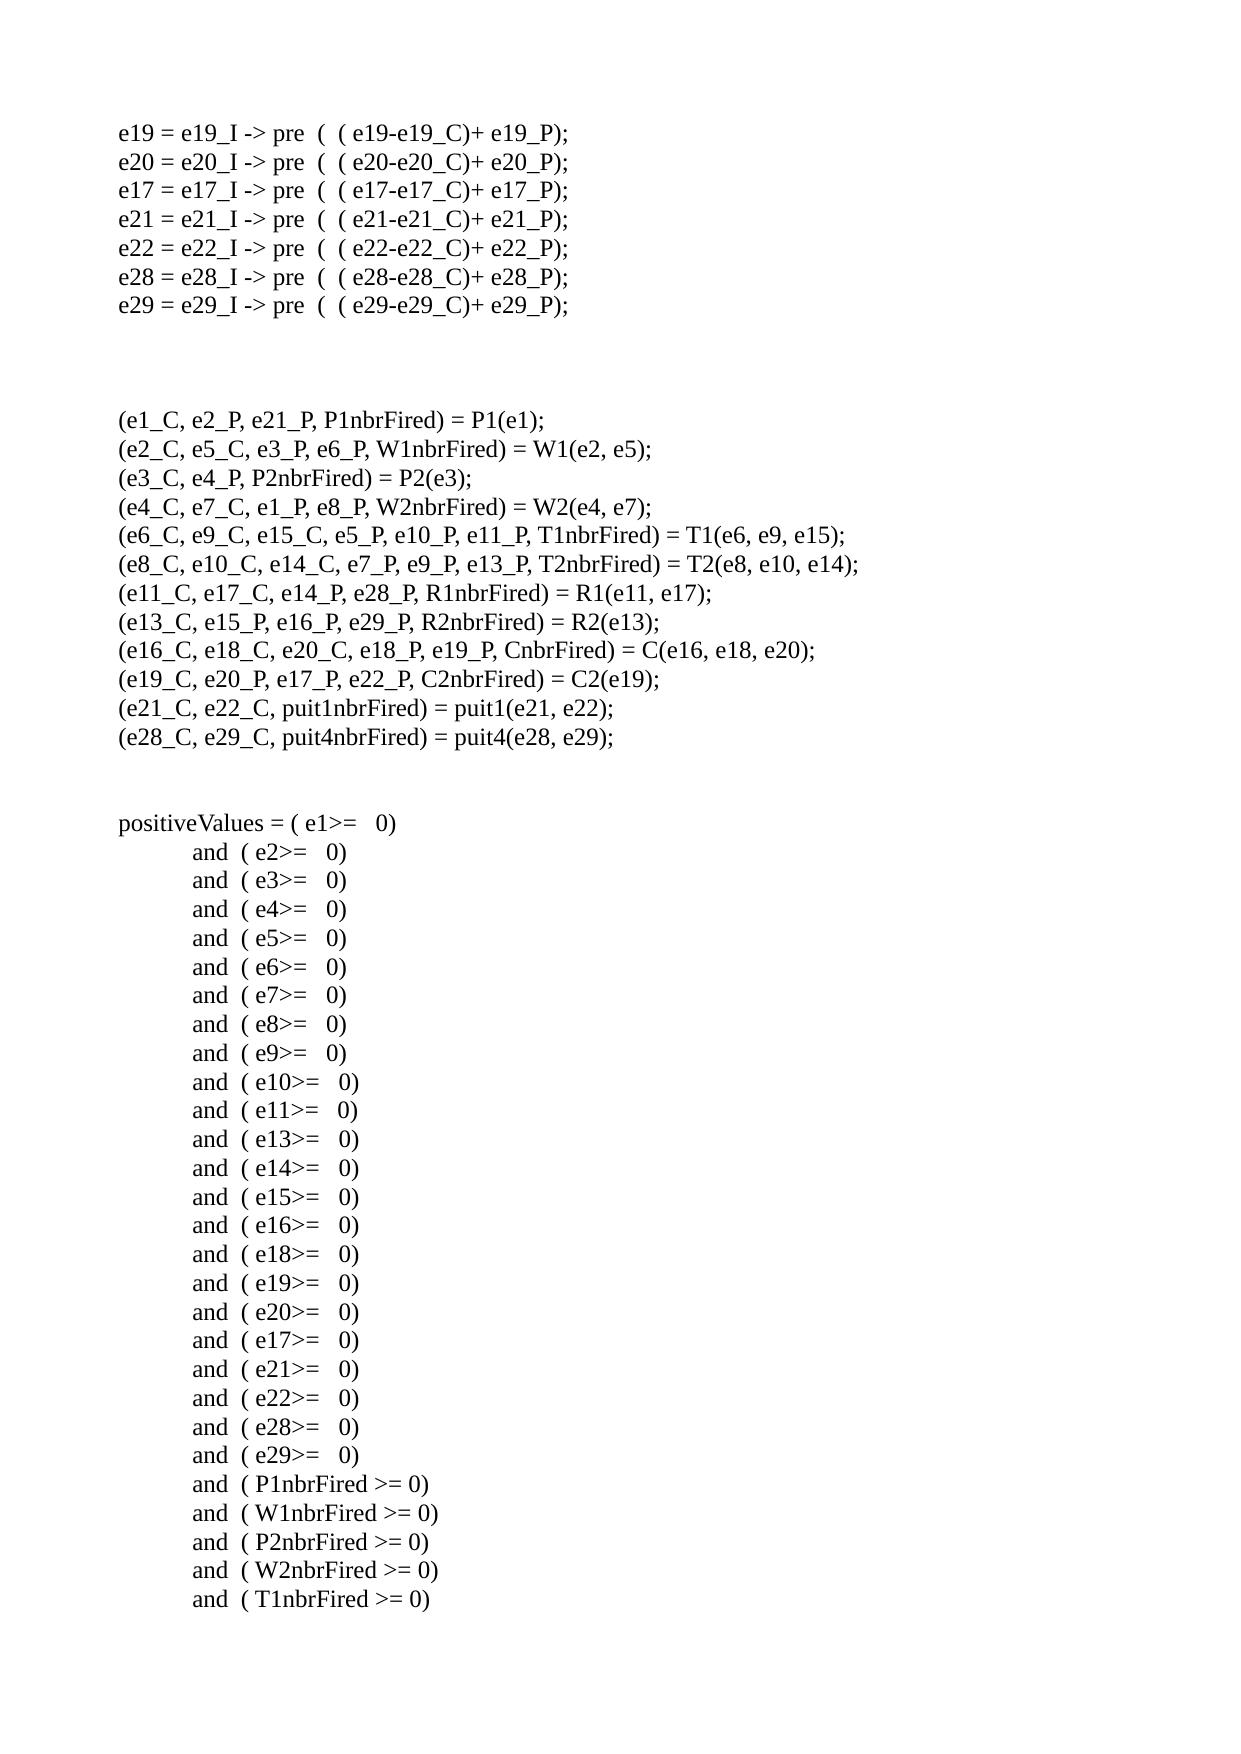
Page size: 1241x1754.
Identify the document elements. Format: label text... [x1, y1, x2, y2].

text (e8_C, e10_C, e14_C, e7_P, e9_P, e13_P, T2nbrFired) = T2(e8, e10, e14); [118, 549, 1122, 578]
text positiveValues = ( e1>= 0) [118, 808, 1122, 837]
text and ( e6>= 0) [118, 952, 1122, 981]
text (e4_C, e7_C, e1_P, e8_P, W2nbrFired) = W2(e4, e7); [118, 492, 1122, 521]
text and ( W2nbrFired >= 0) [118, 1556, 1122, 1584]
text e29 = e29_I -> pre ( ( e29-e29_C)+ e29_P); [118, 291, 1122, 319]
text and ( e2>= 0) [118, 837, 1122, 866]
text (e11_C, e17_C, e14_P, e28_P, R1nbrFired) = R1(e11, e17); [118, 578, 1122, 607]
text and ( e14>= 0) [118, 1153, 1122, 1182]
text (e16_C, e18_C, e20_C, e18_P, e19_P, CnbrFired) = C(e16, e18, e20); [118, 636, 1122, 664]
text and ( P2nbrFired >= 0) [118, 1527, 1122, 1556]
text (e1_C, e2_P, e21_P, P1nbrFired) = P1(e1); [118, 406, 1122, 434]
text and ( e19>= 0) [118, 1268, 1122, 1297]
text and ( T1nbrFired >= 0) [118, 1584, 1122, 1613]
text and ( e22>= 0) [118, 1383, 1122, 1412]
text e21 = e21_I -> pre ( ( e21-e21_C)+ e21_P); [118, 204, 1122, 233]
text and ( e11>= 0) [118, 1096, 1122, 1124]
text and ( e18>= 0) [118, 1239, 1122, 1268]
text and ( P1nbrFired >= 0) [118, 1469, 1122, 1498]
text and ( e20>= 0) [118, 1297, 1122, 1326]
text (e28_C, e29_C, puit4nbrFired) = puit4(e28, e29); [118, 722, 1122, 751]
text e28 = e28_I -> pre ( ( e28-e28_C)+ e28_P); [118, 262, 1122, 291]
text e22 = e22_I -> pre ( ( e22-e22_C)+ e22_P); [118, 233, 1122, 262]
text (e19_C, e20_P, e17_P, e22_P, C2nbrFired) = C2(e19); [118, 664, 1122, 693]
text e17 = e17_I -> pre ( ( e17-e17_C)+ e17_P); [118, 176, 1122, 204]
text (e3_C, e4_P, P2nbrFired) = P2(e3); [118, 463, 1122, 492]
text (e21_C, e22_C, puit1nbrFired) = puit1(e21, e22); [118, 693, 1122, 722]
text (e6_C, e9_C, e15_C, e5_P, e10_P, e11_P, T1nbrFired) = T1(e6, e9, e15); [118, 521, 1122, 549]
text and ( e28>= 0) [118, 1412, 1122, 1441]
text and ( e3>= 0) [118, 866, 1122, 894]
text and ( e17>= 0) [118, 1326, 1122, 1354]
text e19 = e19_I -> pre ( ( e19-e19_C)+ e19_P); [118, 118, 1122, 147]
text and ( e10>= 0) [118, 1067, 1122, 1096]
text (e13_C, e15_P, e16_P, e29_P, R2nbrFired) = R2(e13); [118, 607, 1122, 636]
text and ( e29>= 0) [118, 1441, 1122, 1469]
text and ( e13>= 0) [118, 1124, 1122, 1153]
text and ( e4>= 0) [118, 894, 1122, 923]
text and ( e21>= 0) [118, 1354, 1122, 1383]
text and ( e7>= 0) [118, 981, 1122, 1009]
text and ( e5>= 0) [118, 923, 1122, 952]
text (e2_C, e5_C, e3_P, e6_P, W1nbrFired) = W1(e2, e5); [118, 434, 1122, 463]
text and ( e15>= 0) [118, 1182, 1122, 1211]
text and ( W1nbrFired >= 0) [118, 1498, 1122, 1527]
text e20 = e20_I -> pre ( ( e20-e20_C)+ e20_P); [118, 147, 1122, 176]
text and ( e9>= 0) [118, 1038, 1122, 1067]
text and ( e8>= 0) [118, 1009, 1122, 1038]
text and ( e16>= 0) [118, 1211, 1122, 1239]
